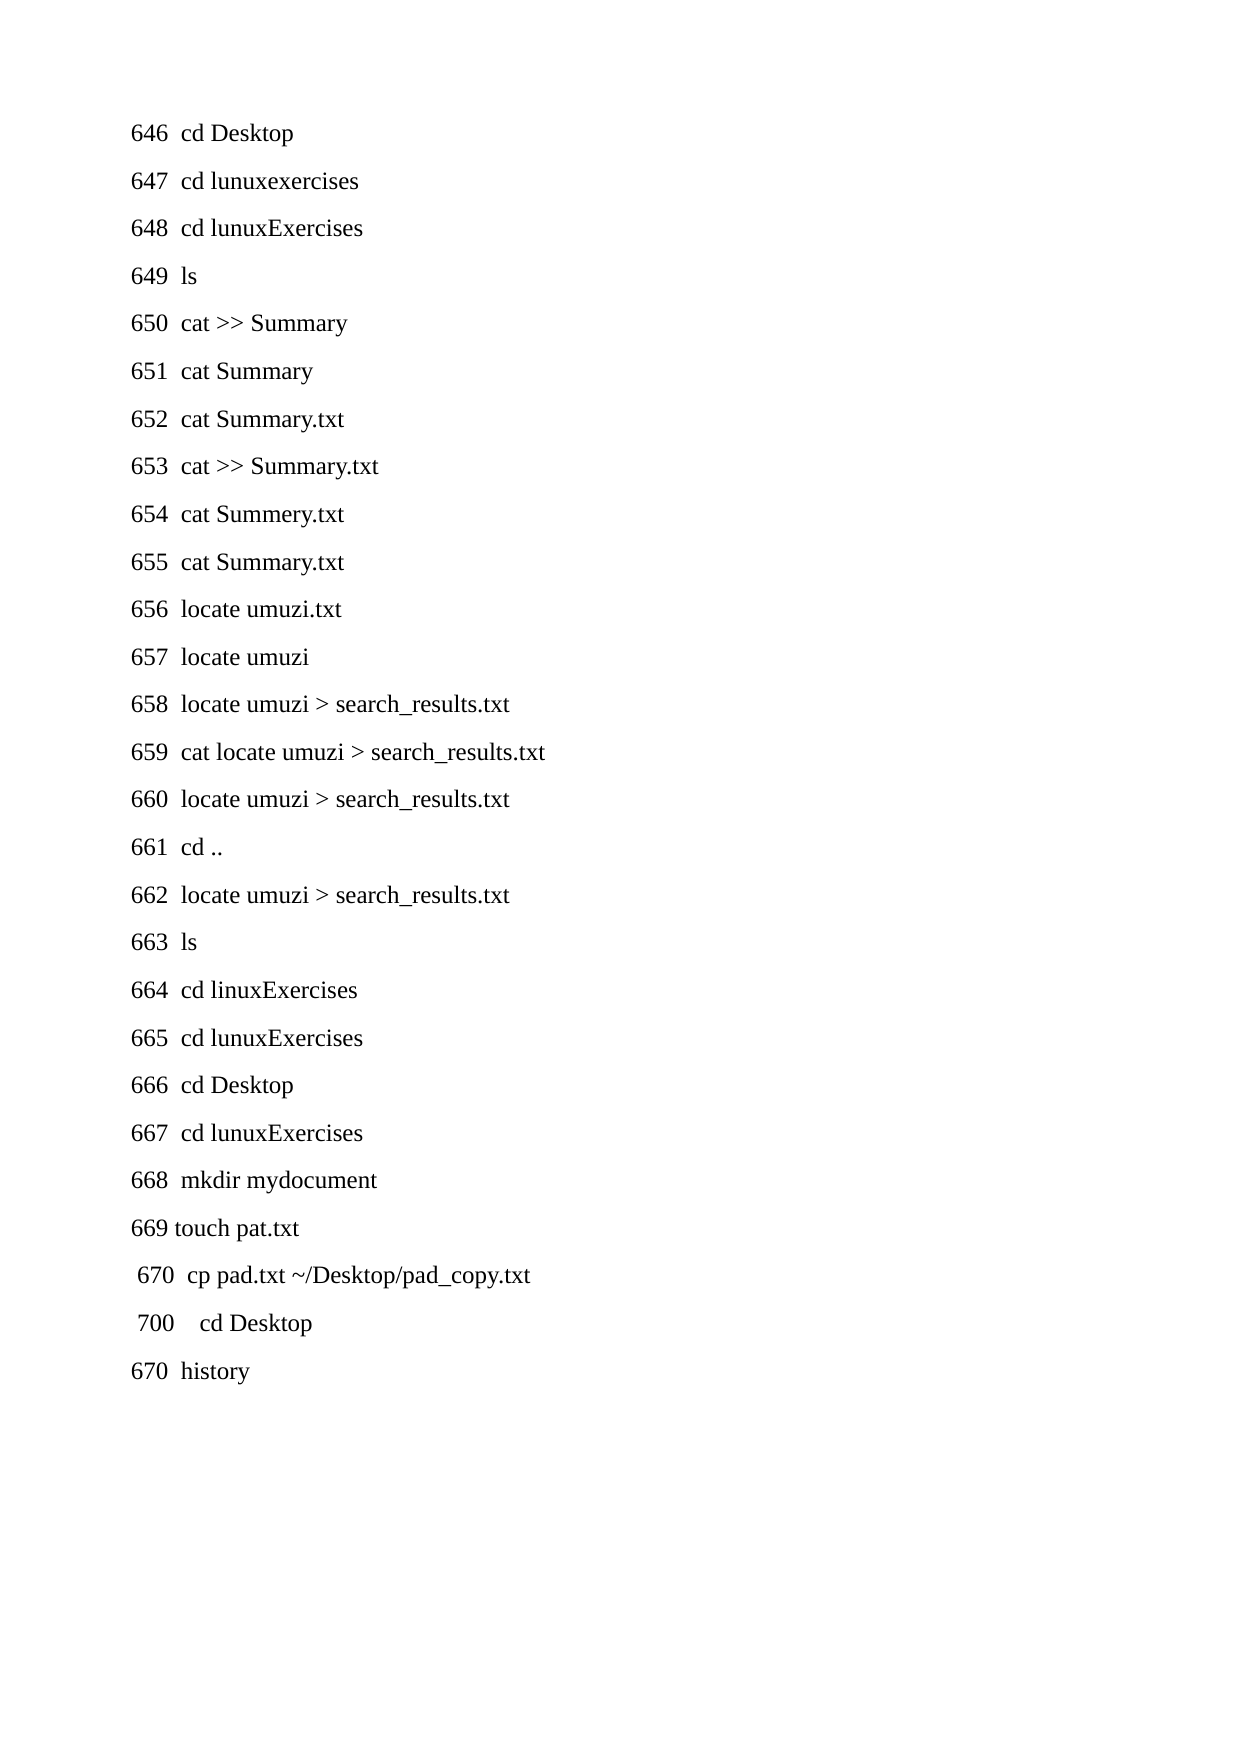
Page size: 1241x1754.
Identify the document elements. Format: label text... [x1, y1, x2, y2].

text 655 cat Summary.txt [118, 547, 1122, 575]
text 657 locate umuzi [118, 642, 1122, 671]
text 647 cd lunuxexercises [118, 166, 1122, 194]
text 650 cat >> Summary [118, 308, 1122, 337]
text 651 cat Summary [118, 356, 1122, 385]
text 649 ls [118, 261, 1122, 290]
text 659 cat locate umuzi > search_results.txt [118, 737, 1122, 766]
text 664 cd linuxExercises [118, 975, 1122, 1004]
text 700 cd Desktop [118, 1308, 1122, 1337]
text 667 cd lunuxExercises [118, 1118, 1122, 1147]
text 660 locate umuzi > search_results.txt [118, 784, 1122, 813]
text 648 cd lunuxExercises [118, 213, 1122, 242]
text 665 cd lunuxExercises [118, 1023, 1122, 1051]
text 663 ls [118, 927, 1122, 956]
text 656 locate umuzi.txt [118, 594, 1122, 623]
text 653 cat >> Summary.txt [118, 451, 1122, 480]
text 668 mkdir mydocument [118, 1165, 1122, 1194]
text 670 history [118, 1356, 1122, 1384]
text 669 touch pat.txt [118, 1213, 1122, 1242]
text 662 locate umuzi > search_results.txt [118, 880, 1122, 908]
text 654 cat Summery.txt [118, 499, 1122, 528]
text 658 locate umuzi > search_results.txt [118, 689, 1122, 718]
text 666 cd Desktop [118, 1070, 1122, 1099]
text 646 cd Desktop [118, 118, 1122, 147]
text 670 cp pad.txt ~/Desktop/pad_copy.txt [118, 1261, 1122, 1289]
text 661 cd .. [118, 832, 1122, 861]
text 652 cat Summary.txt [118, 404, 1122, 432]
